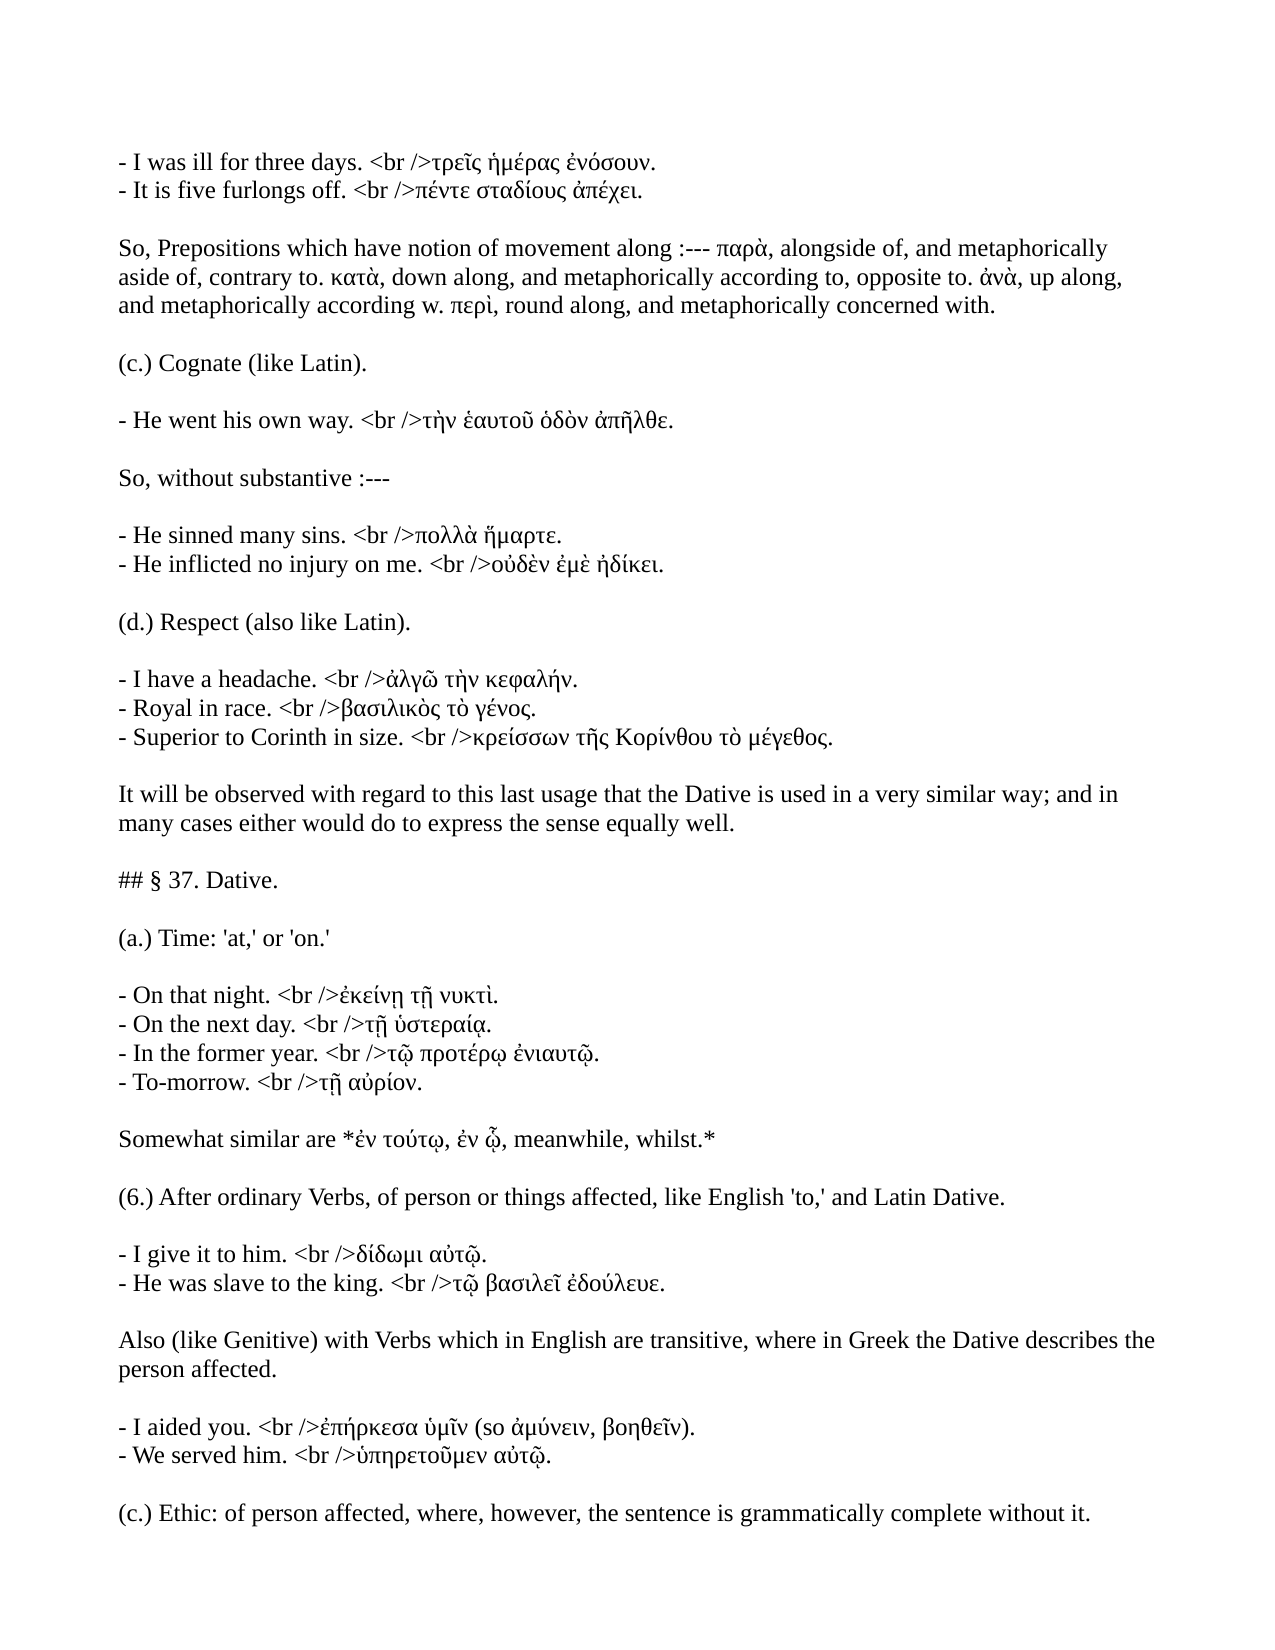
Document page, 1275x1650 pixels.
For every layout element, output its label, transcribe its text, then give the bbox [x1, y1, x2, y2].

text - In the former year. <br />τῷ προτέρῳ ἐνιαυτῷ. [118, 1038, 1157, 1067]
text ## § 37. Dative. [118, 866, 1157, 894]
text - I was ill for three days. <br />τρεῖς ἡμέρας ἐνόσουν. [118, 147, 1157, 176]
text - He sinned many sins. <br />πολλὰ ἥμαρτε. [118, 521, 1157, 549]
text It will be observed with regard to this last usage that the Dative is used in a very similar way; and in many cases either would do to express the sense equally well. [118, 779, 1157, 837]
text - On that night. <br />ἐκείνῃ τῇ νυκτὶ. [118, 981, 1157, 1009]
text - Superior to Corinth in size. <br />κρείσσων τῆς Κορίνθου τὸ μέγεθος. [118, 722, 1157, 751]
text Also (like Genitive) with Verbs which in English are transitive, where in Greek the Dative describes the person affected. [118, 1326, 1157, 1383]
text So, Prepositions which have notion of movement along :--- παρὰ, alongside of, and metaphorically aside of, contrary to. κατὰ, down along, and metaphorically according to, opposite to. ἀνὰ, up along, and metaphorically according w. περὶ, round along, and metaphorically concerned with. [118, 233, 1157, 319]
text (6.) After ordinary Verbs, of person or things affected, like English 'to,' and Latin Dative. [118, 1182, 1157, 1211]
text - He went his own way. <br />τὴν ἑαυτοῦ ὁδὸν ἀπῆλθε. [118, 406, 1157, 434]
text So, without substantive :--- [118, 463, 1157, 492]
text - He inflicted no injury on me. <br />οὐδὲν ἐμὲ ἠδίκει. [118, 549, 1157, 578]
text - On the next day. <br />τῇ ὑστεραίᾳ. [118, 1009, 1157, 1038]
text (c.) Cognate (like Latin). [118, 348, 1157, 377]
text - I aided you. <br />ἐπήρκεσα ὑμῖν (so ἀμύνειν, βοηθεῖν). [118, 1412, 1157, 1441]
text (c.) Ethic: of person affected, where, however, the sentence is grammatically complete without it. [118, 1498, 1157, 1527]
text (a.) Time: 'at,' or 'on.' [118, 923, 1157, 952]
text - It is five furlongs off. <br />πέντε σταδίους ἀπέχει. [118, 176, 1157, 204]
text - Royal in race. <br />βασιλικὸς τὸ γένος. [118, 693, 1157, 722]
text - He was slave to the king. <br />τῷ βασιλεῖ ἐδούλευε. [118, 1268, 1157, 1297]
text Somewhat similar are *ἐν τούτῳ, ἐν ᾧ, meanwhile, whilst.* [118, 1124, 1157, 1153]
text - To-morrow. <br />τῇ αὐρίον. [118, 1067, 1157, 1096]
text - I have a headache. <br />ἀλγῶ τὴν κεφαλήν. [118, 664, 1157, 693]
text (d.) Respect (also like Latin). [118, 607, 1157, 636]
text - We served him. <br />ὑπηρετοῦμεν αὐτῷ. [118, 1441, 1157, 1469]
text - I give it to him. <br />δίδωμι αὐτῷ. [118, 1239, 1157, 1268]
